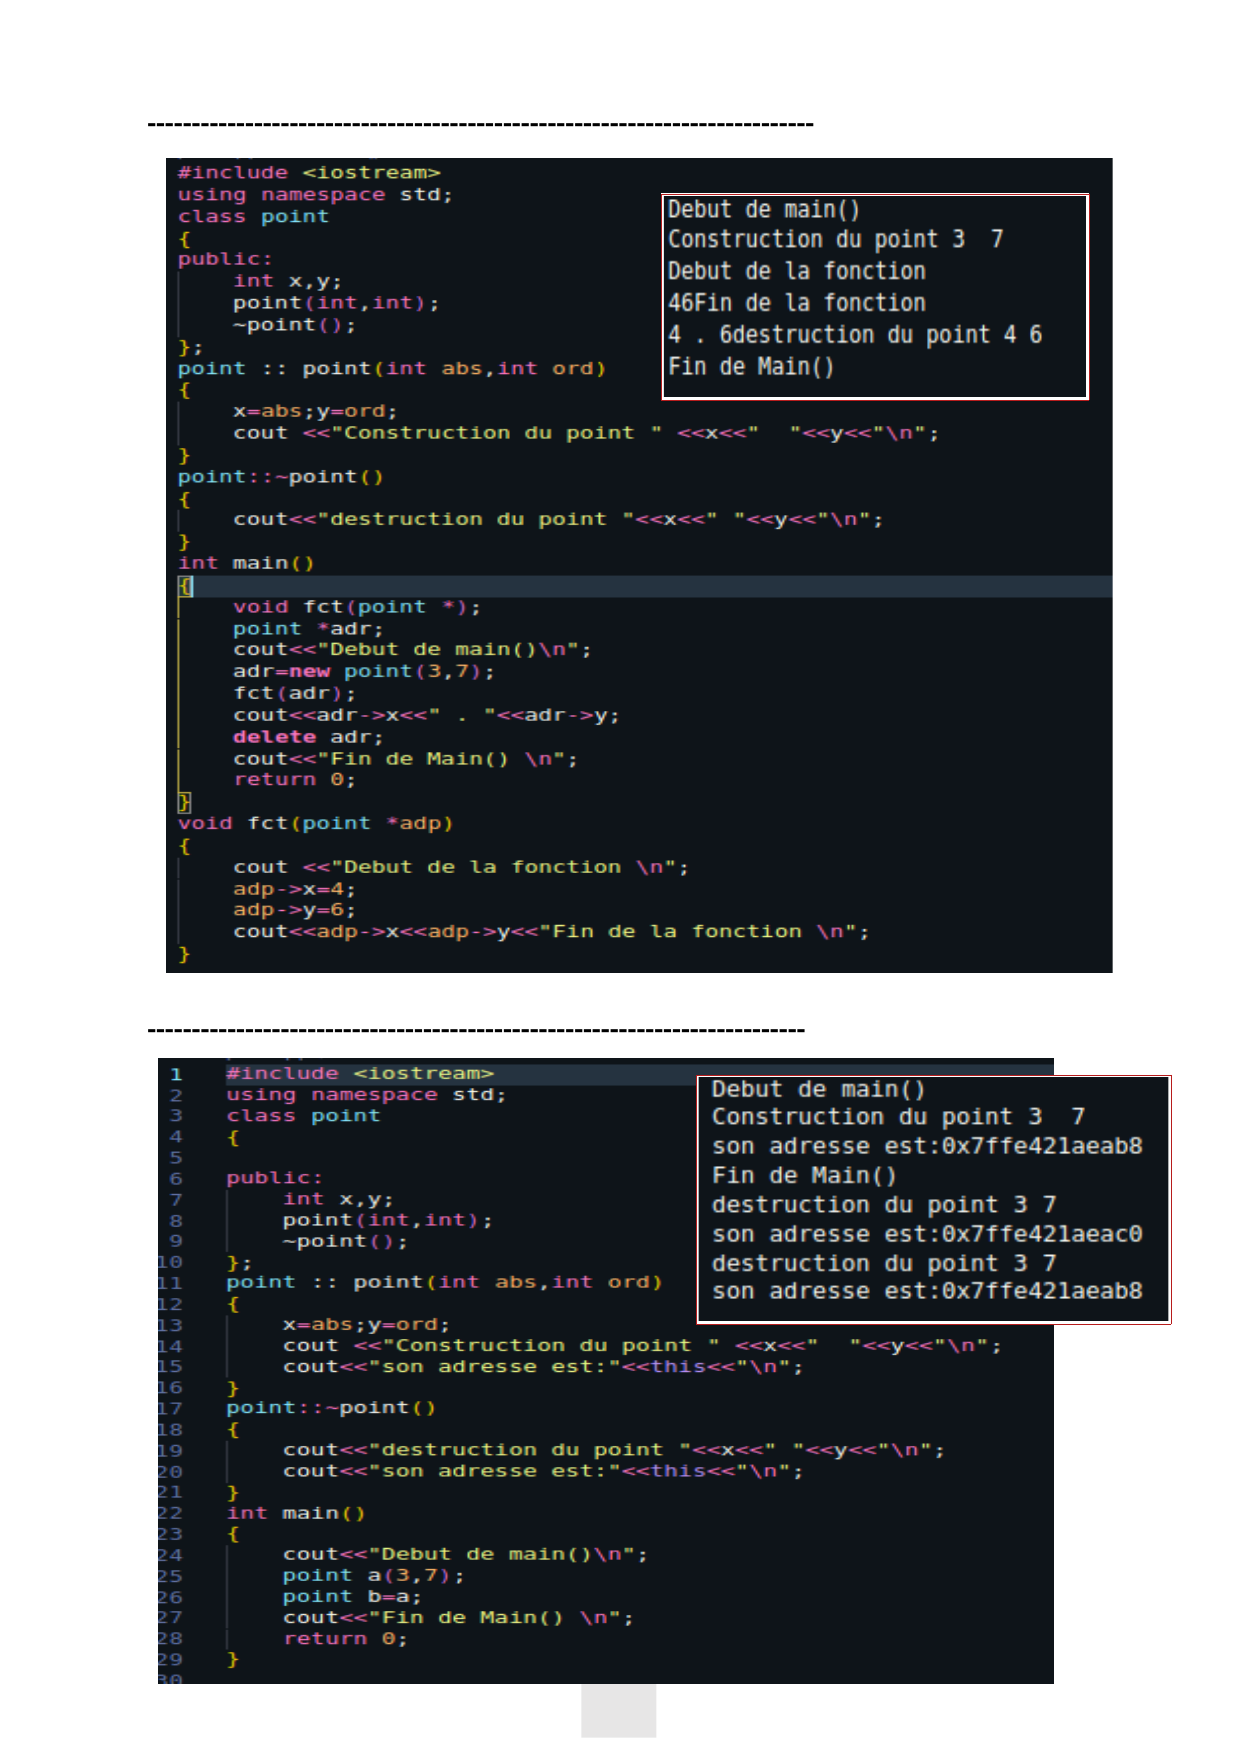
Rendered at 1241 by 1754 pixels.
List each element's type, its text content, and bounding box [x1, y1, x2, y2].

text -------------------------------------------------------------------------- [662, 195, 1089, 400]
picture [698, 1077, 1169, 1321]
text -------------------------------------------------------------------------- [147, 179, 1093, 1047]
picture [166, 158, 1113, 973]
picture [158, 1058, 1054, 1684]
text --------------------------------------------------------------------------- [147, 105, 1093, 141]
